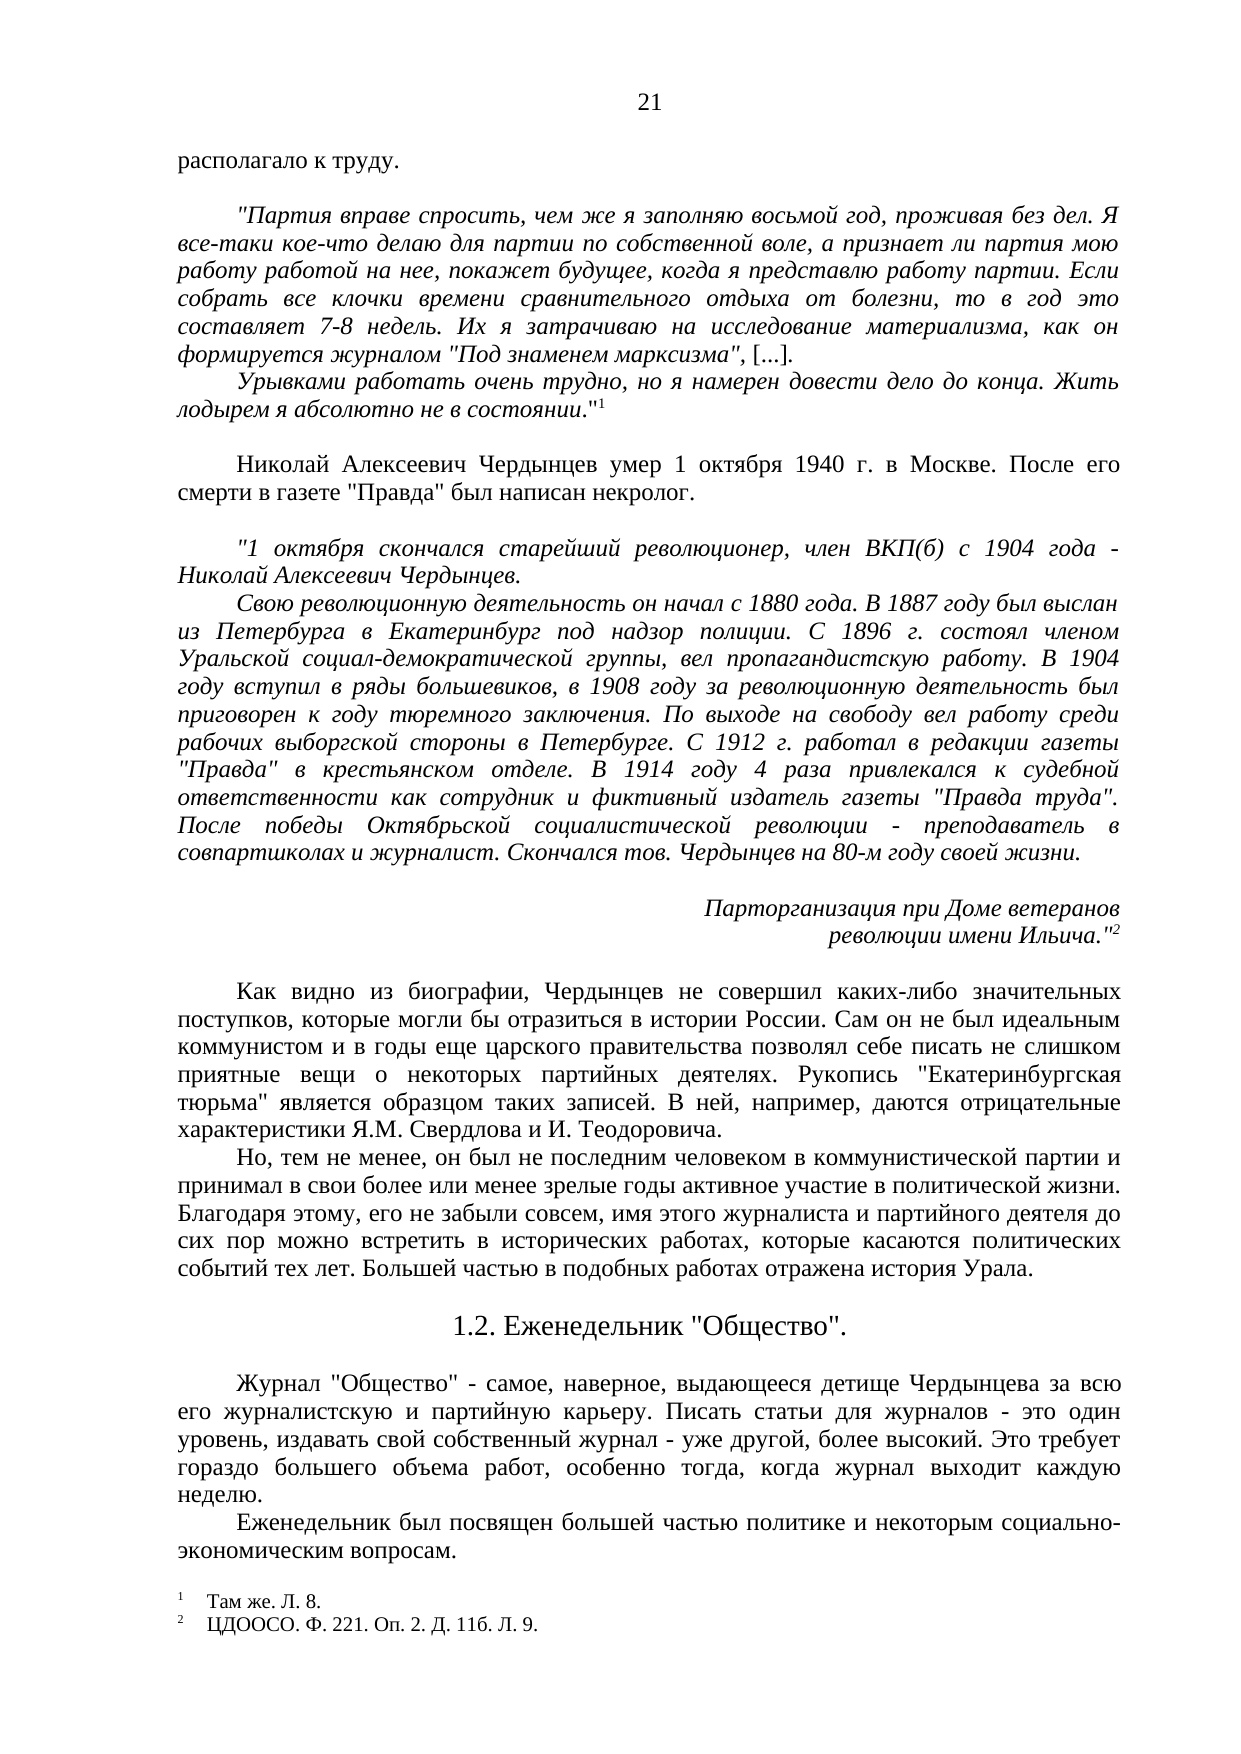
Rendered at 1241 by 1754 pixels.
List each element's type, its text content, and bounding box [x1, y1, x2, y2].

text Еженедельник был посвящен большей частью политике и некоторым социально-экономическим вопросам. [177, 1508, 1122, 1563]
text революции имени Ильича." [177, 922, 1122, 949]
text ЦДООСО. Ф. 221. Оп. 2. Д. 11б. Л. 9. [177, 1613, 1122, 1636]
text располагало к труду. [177, 146, 1122, 173]
text Журнал "Общество" - самое, наверное, выдающееся детище Чердынцева за всю его журналистскую и партийную карьеру. Писать статьи для журналов - это один уровень, издавать свой собственный журнал - уже другой, более высокий. Это требует гораздо большего объема работ, особенно тогда, когда журнал выходит каждую неделю. [177, 1369, 1122, 1508]
text "Партия вправе спросить, чем же я заполняю восьмой год, проживая без дел. Я все-таки кое-что делаю для партии по собственной воле, а признает ли партия мою работу работой на нее, покажет будущее, когда я представлю работу партии. Если собрать все клочки времени сравнительного отдыха от болезни, то в год это составляет 7-8 недель. Их я затрачиваю на исследование материализма, как он формируется журналом "Под знаменем марксизма", [...]. [177, 201, 1122, 367]
text Свою революционную деятельность он начал с 1880 года. В 1887 году был выслан из Петербурга в Екатеринбург под надзор полиции. С 1896 г. состоял членом Уральской социал-демократической группы, вел пропагандистскую работу. В 1904 году вступил в ряды большевиков, в 1908 году за революционную деятельность был приговорен к году тюремного заключения. По выходе на свободу вел работу среди рабочих выборгской стороны в Петербурге. С 1912 г. работал в редакции газеты "Правда" в крестьянском отделе. В 1914 году 4 раза привлекался к судебной ответственности как сотрудник и фиктивный издатель газеты "Правда труда". После победы Октябрьской социалистической революции - преподаватель в совпартшколах и журналист. Скончался тов. Чердынцев на 80-м году своей жизни. [177, 589, 1122, 866]
text Но, тем не менее, он был не последним человеком в коммунистической партии и принимал в свои более или менее зрелые годы активное участие в политической жизни. Благодаря этому, его не забыли совсем, имя этого журналиста и партийного деятеля до сих пор можно встретить в исторических работах, которые касаются политических событий тех лет. Большей частью в подобных работах отражена история Урала. [177, 1143, 1122, 1282]
text Там же. Л. 8. [177, 1589, 1122, 1613]
text "1 октября скончался старейший революционер, член ВКП(б) с 1904 года - Николай Алексеевич Чердынцев. [177, 534, 1122, 589]
text Как видно из биографии, Чердынцев не совершил каких-либо значительных поступков, которые могли бы отразиться в истории России. Сам он не был идеальным коммунистом и в годы еще царского правительства позволял себе писать не слишком приятные вещи о некоторых партийных деятелях. Рукопись "Екатеринбургская тюрьма" является образцом таких записей. В ней, например, даются отрицательные характеристики Я.М. Свердлова и И. Теодоровича. [177, 977, 1122, 1143]
text 1.2. Еженедельник "Общество". [177, 1309, 1122, 1342]
text Урывками работать очень трудно, но я намерен довести дело до конца. Жить лодырем я абсолютно не в состоянии." [177, 367, 1122, 423]
text Парторганизация при Доме ветеранов [177, 894, 1122, 922]
text Николай Алексеевич Чердынцев умер 1 октября 1940 г. в Москве. После его смерти в газете "Правда" был написан некролог. [177, 451, 1122, 506]
